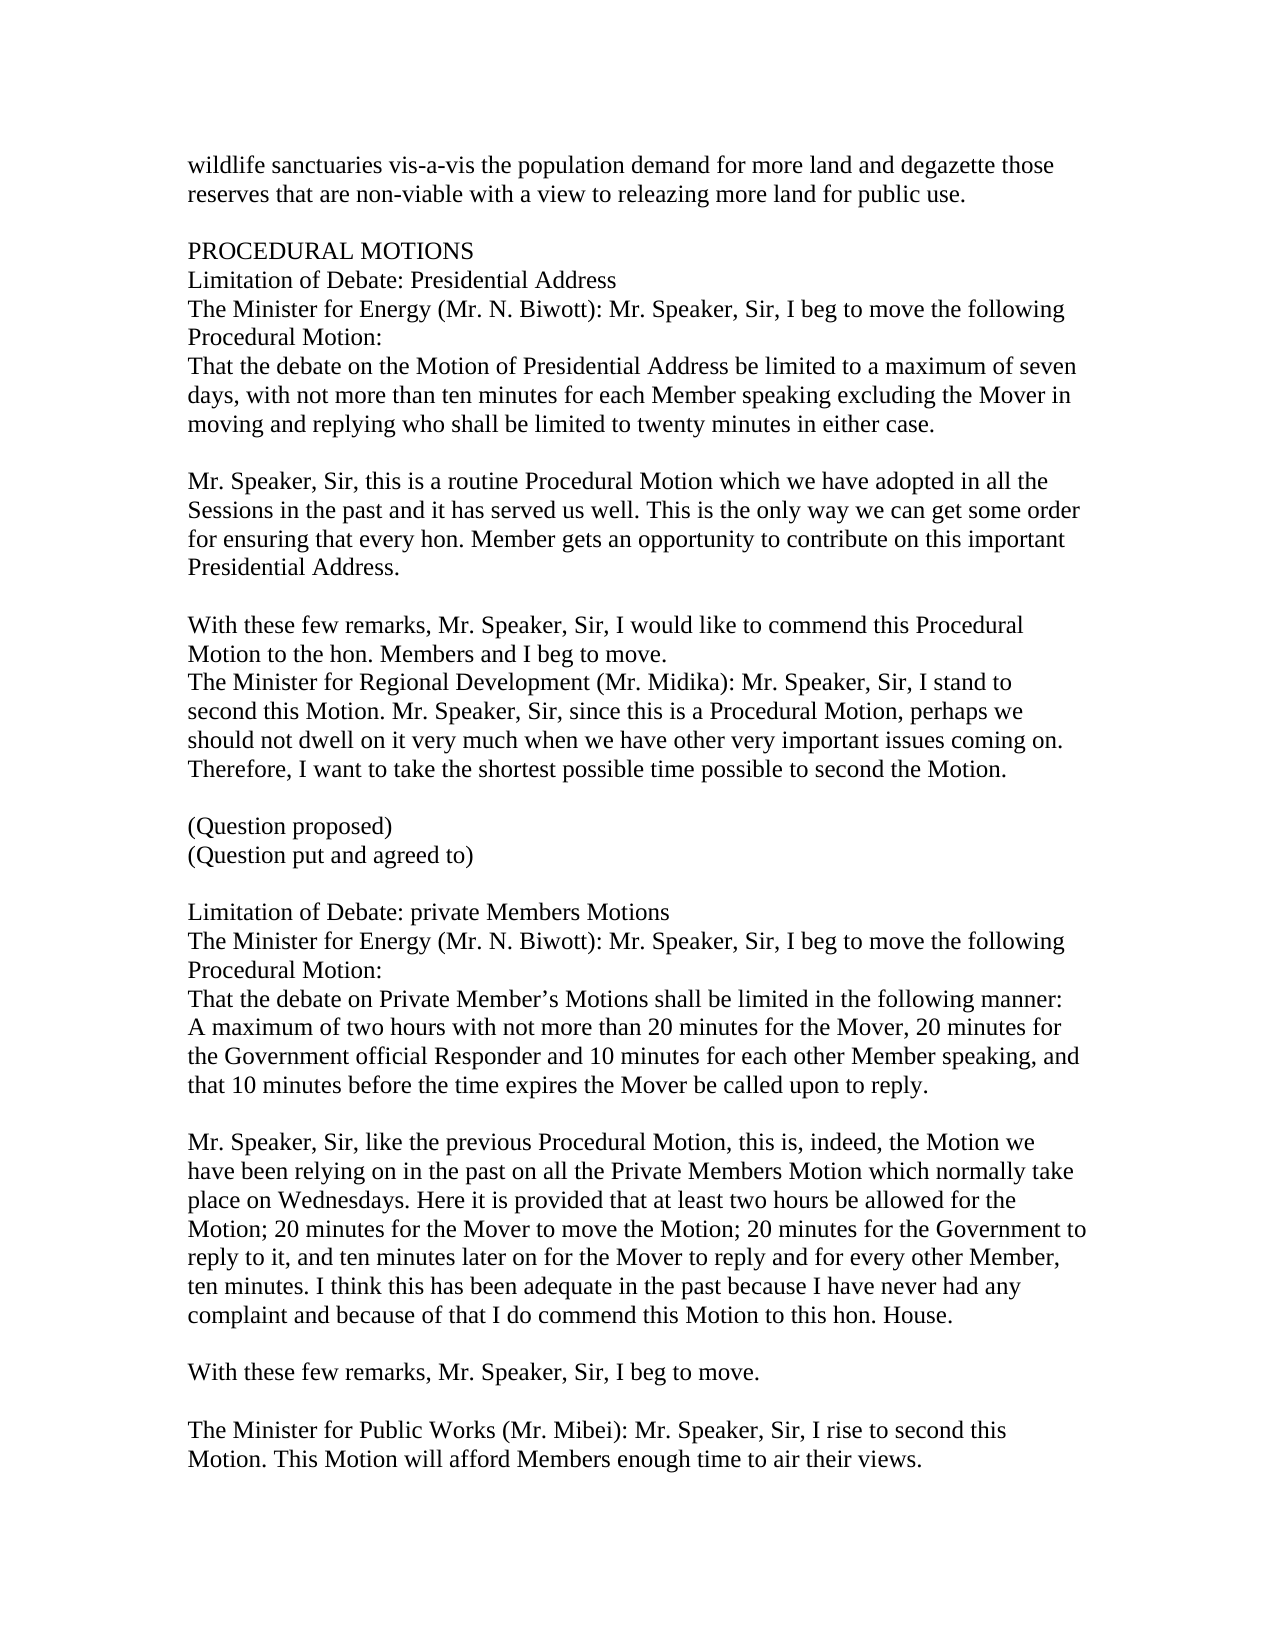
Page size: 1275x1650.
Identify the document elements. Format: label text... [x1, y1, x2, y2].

text That the debate on Private Member’s Motions shall be limited in the following manner: [187, 984, 1087, 1012]
text (Question put and agreed to) [187, 840, 1087, 869]
text The Minister for Energy (Mr. N. Biwott): Mr. Speaker, Sir, I beg to move the following Procedural Motion: [187, 294, 1087, 351]
text With these few remarks, Mr. Speaker, Sir, I beg to move. [187, 1357, 1087, 1386]
text Limitation of Debate: Presidential Address [187, 265, 1087, 294]
text That the debate on the Motion of Presidential Address be limited to a maximum of seven days, with not more than ten minutes for each Member speaking excluding the Mover in moving and replying who shall be limited to twenty minutes in either case. [187, 351, 1087, 437]
text A maximum of two hours with not more than 20 minutes for the Mover, 20 minutes for the Government official Responder and 10 minutes for each other Member speaking, and that 10 minutes before the time expires the Mover be called upon to reply. [187, 1012, 1087, 1099]
text (Question proposed) [187, 811, 1087, 840]
text The Minister for Regional Development (Mr. Midika): Mr. Speaker, Sir, I stand to second this Motion. Mr. Speaker, Sir, since this is a Procedural Motion, perhaps we should not dwell on it very much when we have other very important issues coming on. Therefore, I want to take the shortest possible time possible to second the Motion. [187, 667, 1087, 782]
text PROCEDURAL MOTIONS [187, 236, 1087, 265]
text With these few remarks, Mr. Speaker, Sir, I would like to commend this Procedural Motion to the hon. Members and I beg to move. [187, 610, 1087, 667]
text Mr. Speaker, Sir, like the previous Procedural Motion, this is, indeed, the Motion we have been relying on in the past on all the Private Members Motion which normally take place on Wednesdays. Here it is provided that at least two hours be allowed for the Motion; 20 minutes for the Mover to move the Motion; 20 minutes for the Government to reply to it, and ten minutes later on for the Mover to reply and for every other Member, ten minutes. I think this has been adequate in the past because I have never had any complaint and because of that I do commend this Motion to this hon. House. [187, 1127, 1087, 1329]
text The Minister for Public Works (Mr. Mibei): Mr. Speaker, Sir, I rise to second this Motion. This Motion will afford Members enough time to air their views. [187, 1415, 1087, 1472]
text Mr. Speaker, Sir, this is a routine Procedural Motion which we have adopted in all the Sessions in the past and it has served us well. This is the only way we can get some order for ensuring that every hon. Member gets an opportunity to contribute on this important Presidential Address. [187, 466, 1087, 581]
text wildlife sanctuaries vis-a-vis the population demand for more land and degazette those reserves that are non-viable with a view to releazing more land for public use. [187, 150, 1087, 207]
text Limitation of Debate: private Members Motions [187, 897, 1087, 926]
text The Minister for Energy (Mr. N. Biwott): Mr. Speaker, Sir, I beg to move the following Procedural Motion: [187, 926, 1087, 984]
